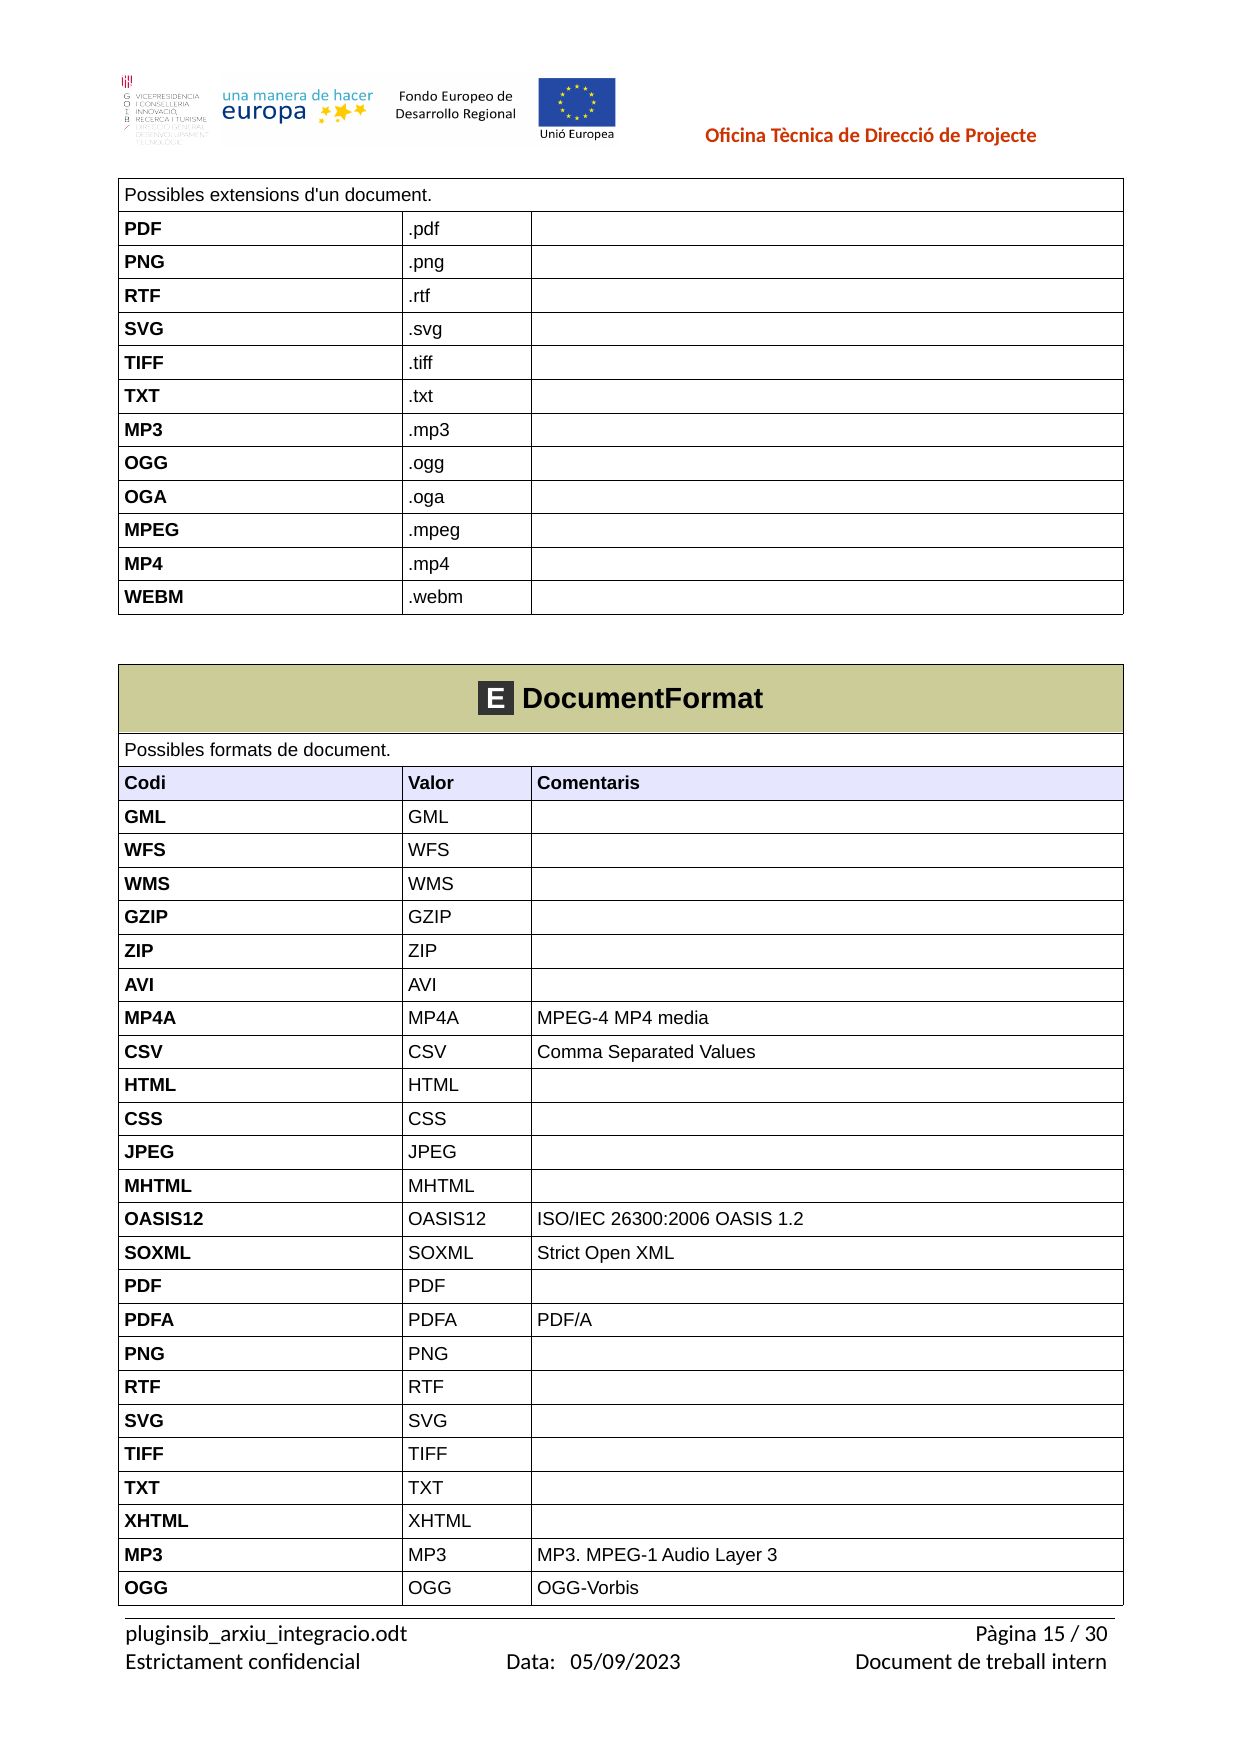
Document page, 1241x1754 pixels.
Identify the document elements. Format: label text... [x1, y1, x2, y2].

table_header Possibles formats de document. [119, 734, 1123, 766]
table_cell MHTML [403, 1170, 531, 1202]
table_cell ZIP [119, 935, 402, 967]
table_cell MPEG-4 MP4 media [532, 1002, 1123, 1034]
table_cell PNG [119, 1337, 402, 1370]
table_cell PNG [119, 246, 402, 278]
table_cell PDFA [119, 1304, 402, 1336]
table_cell TIFF [119, 1438, 402, 1471]
table_cell [532, 1438, 1123, 1471]
table_cell HTML [119, 1069, 402, 1102]
table_cell TXT [119, 380, 402, 412]
table_cell WMS [119, 868, 402, 900]
table_cell SVG [119, 313, 402, 345]
table_cell AVI [403, 969, 531, 1001]
table_cell SVG [403, 1405, 531, 1437]
table_cell RTF [403, 1371, 531, 1403]
table_cell .tiff [403, 346, 531, 379]
table_cell .rtf [403, 279, 531, 312]
table_cell XHTML [403, 1505, 531, 1538]
table_cell [532, 1337, 1123, 1370]
table_cell .svg [403, 313, 531, 345]
table_cell [532, 246, 1123, 278]
table_cell .mp4 [403, 548, 531, 580]
table_cell .webm [403, 581, 531, 614]
table_cell MPEG [119, 514, 402, 547]
table_cell PDF [119, 212, 402, 245]
table_cell [532, 801, 1123, 833]
table_cell [532, 834, 1123, 867]
table_cell [532, 1472, 1123, 1504]
table_cell TXT [119, 1472, 402, 1504]
table_cell Comentaris [532, 767, 1123, 800]
table_cell [532, 1103, 1123, 1135]
table_header E DocumentFormat [119, 665, 1123, 732]
table_cell JPEG [119, 1136, 402, 1169]
table_cell [532, 1505, 1123, 1538]
table_cell [532, 212, 1123, 245]
table_cell [532, 1371, 1123, 1403]
table_cell [532, 1270, 1123, 1303]
table_cell [532, 447, 1123, 479]
picture [118, 73, 213, 147]
table_cell .mp3 [403, 414, 531, 446]
table_cell ZIP [403, 935, 531, 967]
table_cell PDF/A [532, 1304, 1123, 1336]
table_cell Valor [403, 767, 531, 800]
table_cell [532, 1136, 1123, 1169]
table_cell [532, 868, 1123, 900]
table_cell .ogg [403, 447, 531, 479]
table_cell WEBM [119, 581, 402, 614]
table_cell GML [119, 801, 402, 833]
table_cell [532, 1405, 1123, 1437]
table_cell [532, 514, 1123, 547]
table_cell MP3. MPEG-1 Audio Layer 3 [532, 1539, 1123, 1571]
table_cell SOXML [403, 1237, 531, 1269]
table_cell [532, 581, 1123, 614]
table_cell JPEG [403, 1136, 531, 1169]
table_cell [532, 935, 1123, 967]
table_cell OGG [119, 1572, 402, 1605]
table_cell HTML [403, 1069, 531, 1102]
table_cell OGG [403, 1572, 531, 1605]
table_cell [532, 346, 1123, 379]
table_cell [532, 414, 1123, 446]
table_cell OASIS12 [119, 1203, 402, 1236]
table_cell OGG-Vorbis [532, 1572, 1123, 1605]
table_cell Strict Open XML [532, 1237, 1123, 1269]
table_cell XHTML [119, 1505, 402, 1538]
table_cell CSS [403, 1103, 531, 1135]
table_cell ISO/IEC 26300:2006 OASIS 1.2 [532, 1203, 1123, 1236]
table_cell [532, 969, 1123, 1001]
table_cell .mpeg [403, 514, 531, 547]
table_cell CSS [119, 1103, 402, 1135]
table_cell [532, 901, 1123, 934]
table_cell MP4 [119, 548, 402, 580]
table_cell OGG [119, 447, 402, 479]
table_cell RTF [119, 1371, 402, 1403]
table_cell PDFA [403, 1304, 531, 1336]
table_cell [532, 481, 1123, 513]
table_cell TIFF [119, 346, 402, 379]
table_cell WMS [403, 868, 531, 900]
table_cell MP3 [403, 1539, 531, 1571]
table_cell .oga [403, 481, 531, 513]
table_cell GZIP [119, 901, 402, 934]
table_cell TIFF [403, 1438, 531, 1471]
table_cell .pdf [403, 212, 531, 245]
table_cell [532, 1170, 1123, 1202]
table_cell SVG [119, 1405, 402, 1437]
table_cell SOXML [119, 1237, 402, 1269]
picture [219, 73, 621, 147]
table_cell MP4A [403, 1002, 531, 1034]
table_cell RTF [119, 279, 402, 312]
table_cell AVI [119, 969, 402, 1001]
table_cell [532, 313, 1123, 345]
table_cell MHTML [119, 1170, 402, 1202]
table_cell PNG [403, 1337, 531, 1370]
table_cell OGA [119, 481, 402, 513]
table_cell MP3 [119, 414, 402, 446]
table_cell .png [403, 246, 531, 278]
table_cell WFS [119, 834, 402, 867]
table_cell [532, 380, 1123, 412]
table_cell [532, 548, 1123, 580]
table_cell .txt [403, 380, 531, 412]
table_cell GML [403, 801, 531, 833]
table_cell Comma Separated Values [532, 1036, 1123, 1068]
table_cell MP4A [119, 1002, 402, 1034]
table_cell [532, 279, 1123, 312]
table_cell Codi [119, 767, 402, 800]
table_header Possibles extensions d'un document. [119, 179, 1123, 211]
table_cell GZIP [403, 901, 531, 934]
table_cell OASIS12 [403, 1203, 531, 1236]
table_cell CSV [403, 1036, 531, 1068]
table_cell MP3 [119, 1539, 402, 1571]
table_cell PDF [119, 1270, 402, 1303]
table_cell WFS [403, 834, 531, 867]
table_cell CSV [119, 1036, 402, 1068]
table_cell PDF [403, 1270, 531, 1303]
table_cell [532, 1069, 1123, 1102]
table_cell TXT [403, 1472, 531, 1504]
